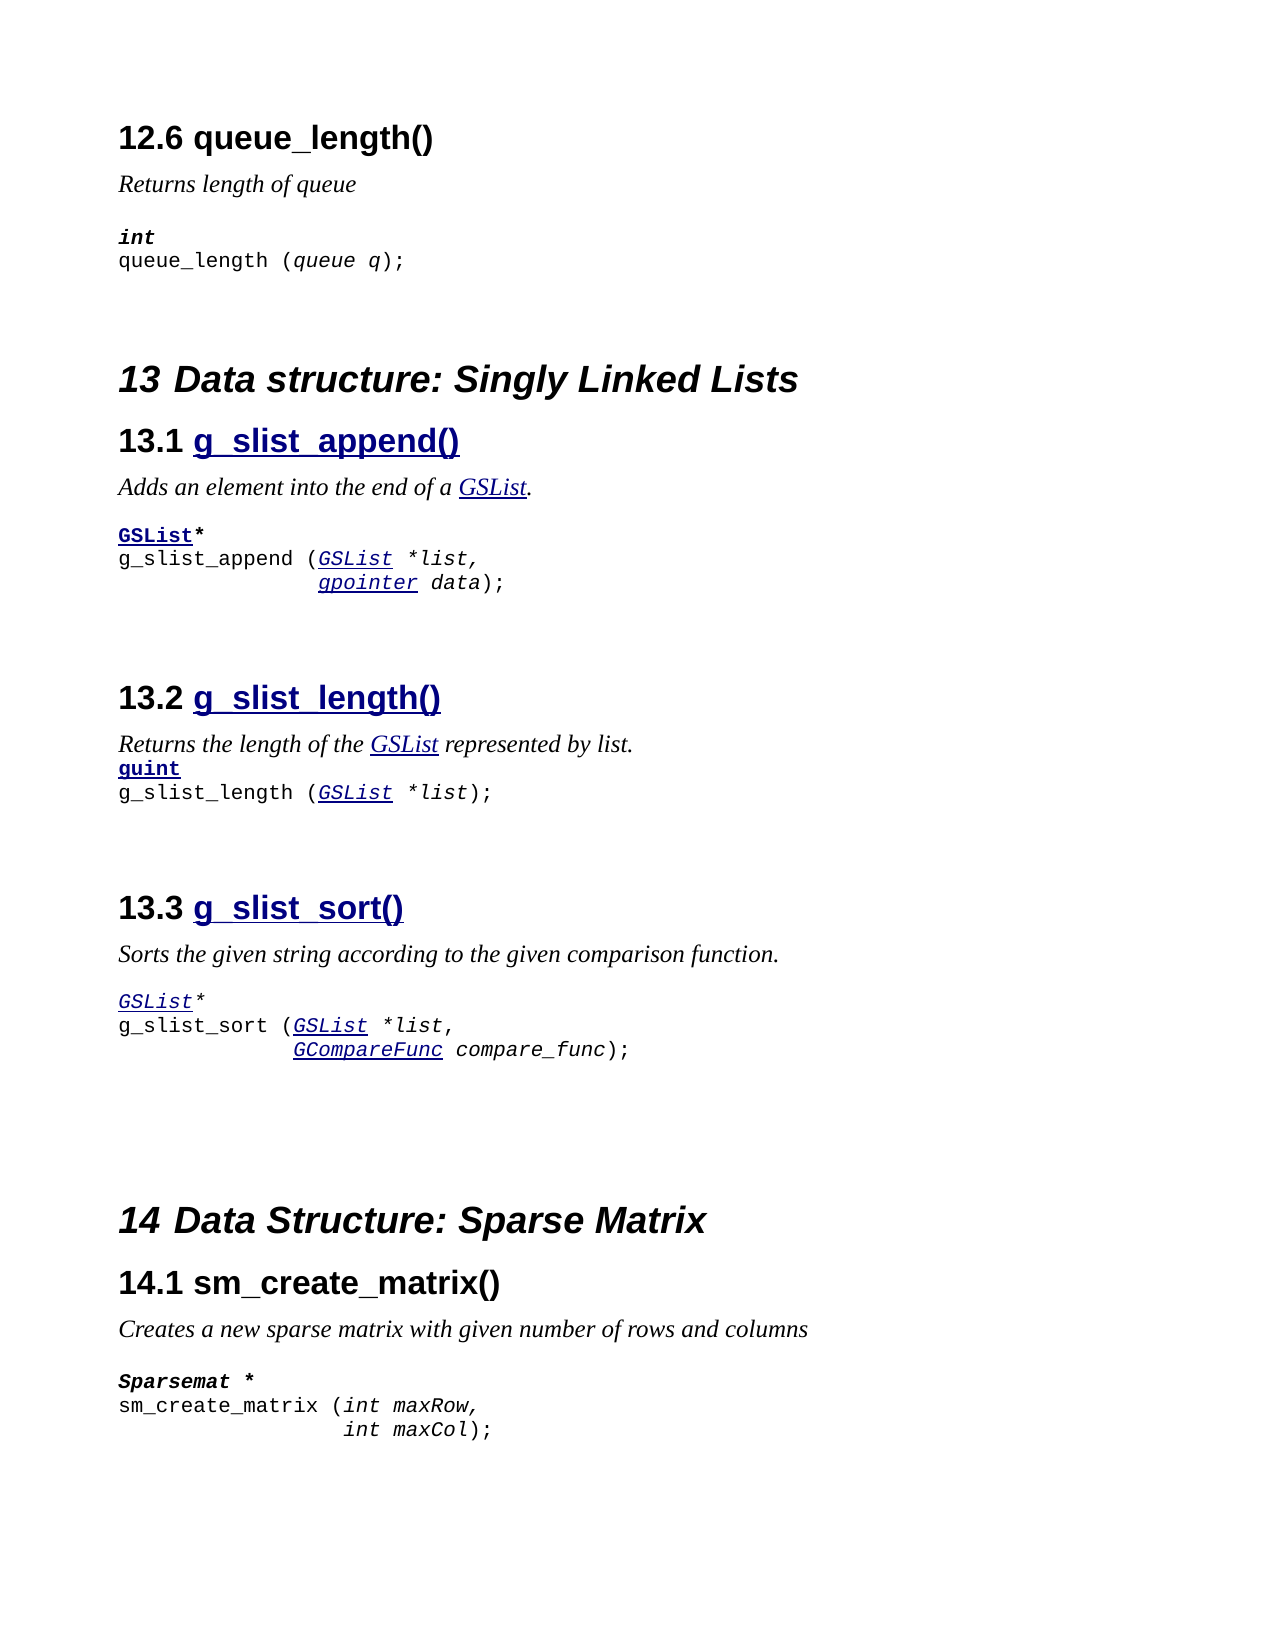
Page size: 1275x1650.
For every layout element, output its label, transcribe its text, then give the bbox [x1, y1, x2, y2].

subtitle sm_create_matrix() [118, 1263, 1157, 1301]
text int maxCol); [118, 1418, 1157, 1442]
text Creates a new sparse matrix with given number of rows and columns [118, 1314, 1157, 1342]
text g_slist_append (GSList *list, [118, 548, 1157, 572]
text g_slist_sort (GSList *list, [118, 1015, 1157, 1039]
text Adds an element into the end of a GSList. [118, 472, 1157, 501]
text Returns length of queue [118, 169, 1157, 198]
text Sorts the given string according to the given comparison function. [118, 939, 1157, 968]
text queue_length (queue q); [118, 250, 1157, 274]
text GSList* [118, 991, 1157, 1015]
text sm_create_matrix (int maxRow, [118, 1395, 1157, 1418]
text GSList* [118, 524, 1157, 548]
subtitle Data structure: Singly Linked Lists [118, 357, 1157, 400]
text Returns the length of the GSList represented by list. [118, 729, 1157, 758]
text gpointer data); [118, 572, 1157, 596]
text int [118, 227, 1157, 250]
text Sparsemat * [118, 1371, 1157, 1395]
subtitle Data Structure: Sparse Matrix [118, 1198, 1157, 1242]
subtitle g_slist_append() [118, 421, 1157, 460]
subtitle g_slist_sort() [118, 888, 1157, 927]
text guint [118, 758, 1157, 782]
subtitle queue_length() [118, 118, 1157, 157]
text GCompareFunc compare_func); [118, 1039, 1157, 1062]
text g_slist_length (GSList *list); [118, 782, 1157, 805]
subtitle g_slist_length() [118, 678, 1157, 717]
